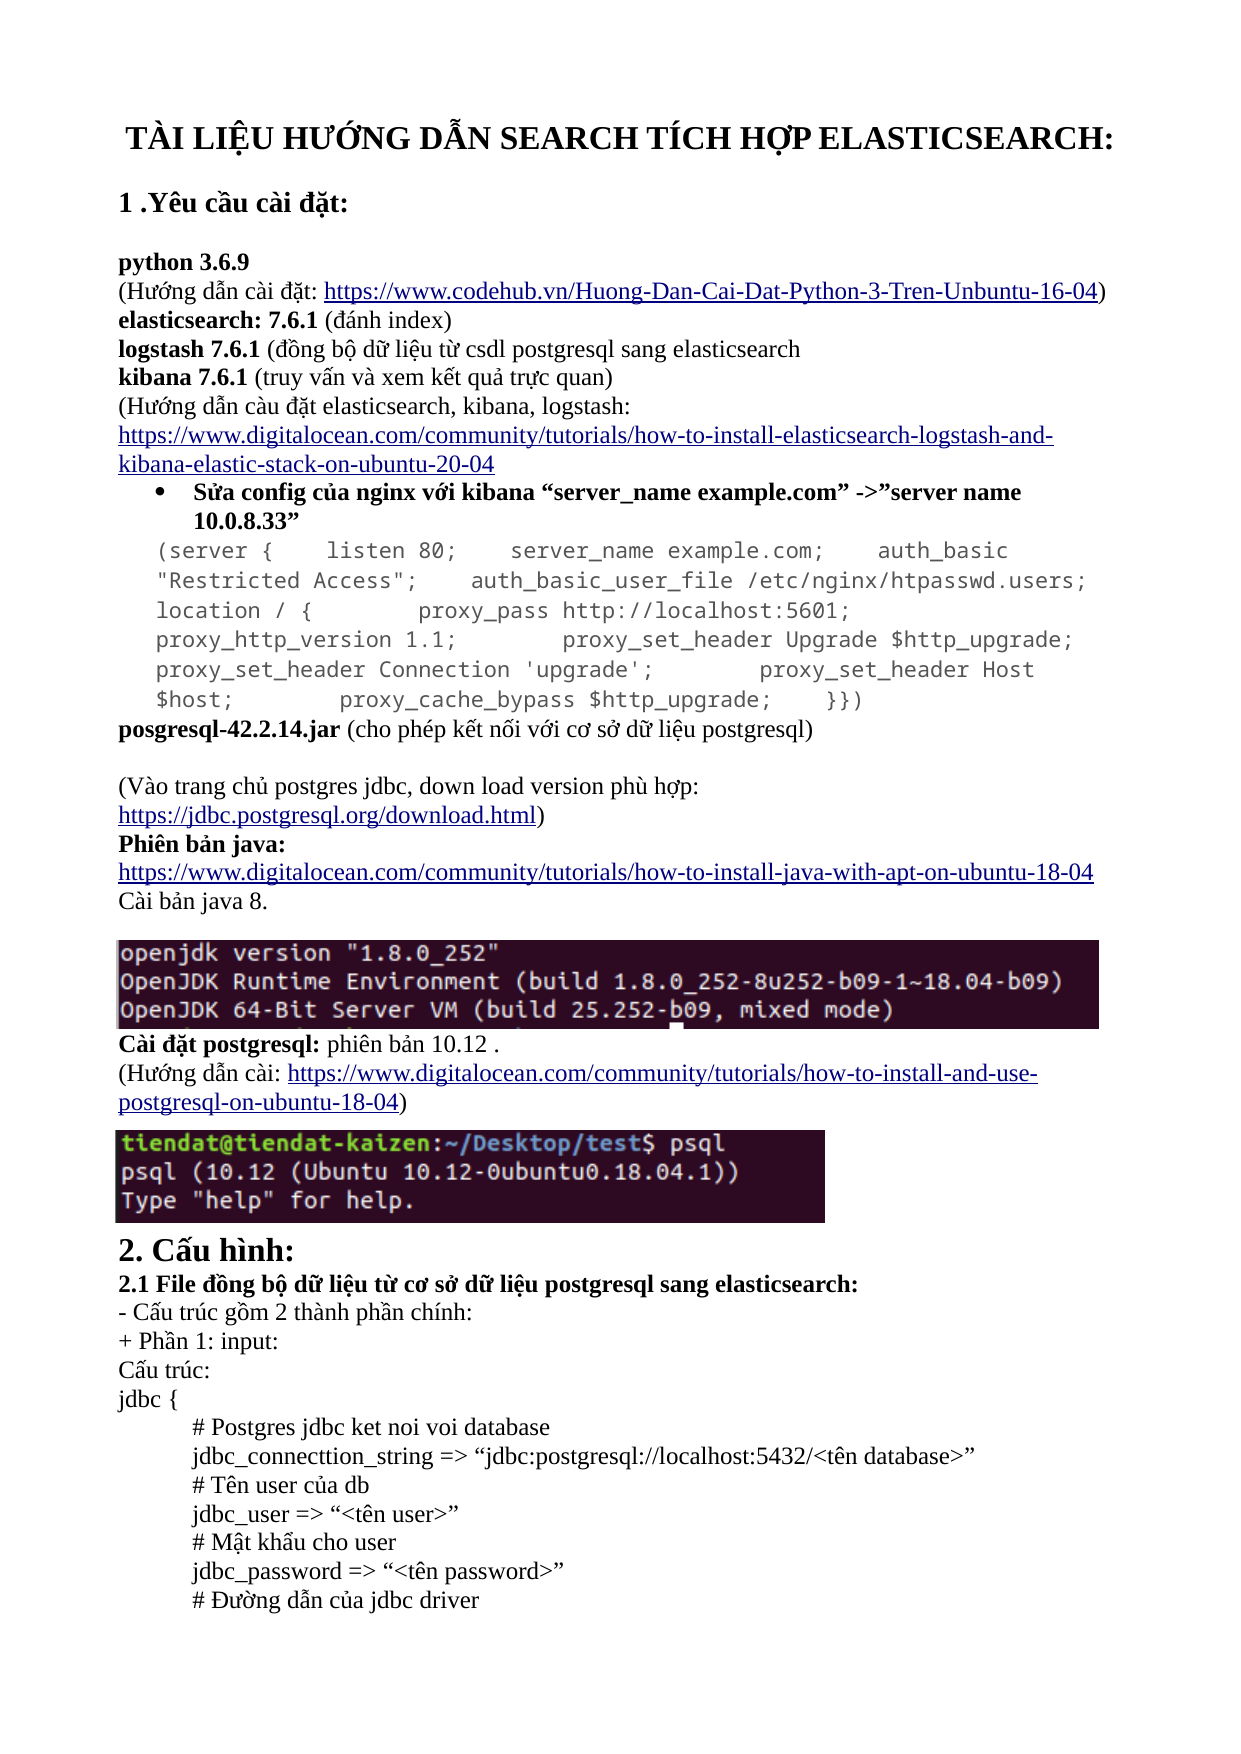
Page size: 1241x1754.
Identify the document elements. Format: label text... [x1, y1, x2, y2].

text (Hướng dẫn cài: https://www.digitalocean.com/community/tutorials/how-to-install-and-use-postgresql-on-ubuntu-18-04) [118, 1058, 1122, 1115]
text 2. Cấu hình: [118, 1230, 1122, 1269]
text Phiên bản java: https://www.digitalocean.com/community/tutorials/how-to-install-java-with-apt-on-ubuntu-18-04 Cài bản java 8. [118, 829, 1122, 915]
text (Vào trang chủ postgres jdbc, down load version phù hợp: https://jdbc.postgresql.org/download.html) [118, 771, 1122, 829]
text Cấu trúc: [118, 1355, 1122, 1384]
text (Hướng dẫn cài đặt: https://www.codehub.vn/Huong-Dan-Cai-Dat-Python-3-Tren-Unbuntu-16-04) elasticsearch: 7.6.1 (đánh index) logstash 7.6.1 (đồng bộ dữ liệu từ csdl postgresql sang elasticsearch kibana 7.6.1 (truy vấn và xem kết quả trực quan) [118, 276, 1122, 391]
text 1 .Yêu cầu cài đặt: [118, 185, 1122, 219]
text 2.1 File đồng bộ dữ liệu từ cơ sở dữ liệu postgresql sang elasticsearch: [118, 1269, 1122, 1297]
text jdbc_connecttion_string => “jdbc:postgresql://localhost:5432/<tên database>” [118, 1441, 1122, 1470]
text # Mật khẩu cho user [118, 1527, 1122, 1556]
text TÀI LIỆU HƯỚNG DẪN SEARCH TÍCH HỢP ELASTICSEARCH: [118, 118, 1122, 156]
text python 3.6.9 [118, 247, 1122, 276]
text Cài đặt postgresql: phiên bản 10.12 . [118, 944, 1122, 1058]
text # Đường dẫn của jdbc driver [118, 1585, 1122, 1614]
text - Cấu trúc gồm 2 thành phần chính: [118, 1297, 1122, 1326]
text posgresql-42.2.14.jar (cho phép kết nối với cơ sở dữ liệu postgresql) [118, 714, 1122, 742]
list Sửa config của nginx với kibana “server_name example.com” ->”server name 10.0.8.33” [156, 477, 1122, 535]
text (Hướng dẫn càu đặt elasticsearch, kibana, logstash: https://www.digitalocean.com/community/tutorials/how-to-install-elasticsearch-logstash-and-kibana-elastic-stack-on-ubuntu-20-04 [118, 391, 1122, 477]
text jdbc { [118, 1384, 1122, 1412]
text (server { listen 80; server_name example.com; auth_basic "Restricted Access"; auth_basic_user_file /etc/nginx/htpasswd.users; location / { proxy_pass http://localhost:5601; proxy_http_version 1.1; proxy_set_header Upgrade $http_upgrade; proxy_set_header Connection 'upgrade'; proxy_set_header Host $host; proxy_cache_bypass $http_upgrade; }}) [156, 535, 1122, 714]
text # Tên user của db jdbc_user => “<tên user>” [118, 1470, 1122, 1527]
text + Phần 1: input: [118, 1326, 1122, 1355]
text # Postgres jdbc ket noi voi database [118, 1412, 1122, 1441]
text jdbc_password => “<tên password>” [118, 1556, 1122, 1585]
